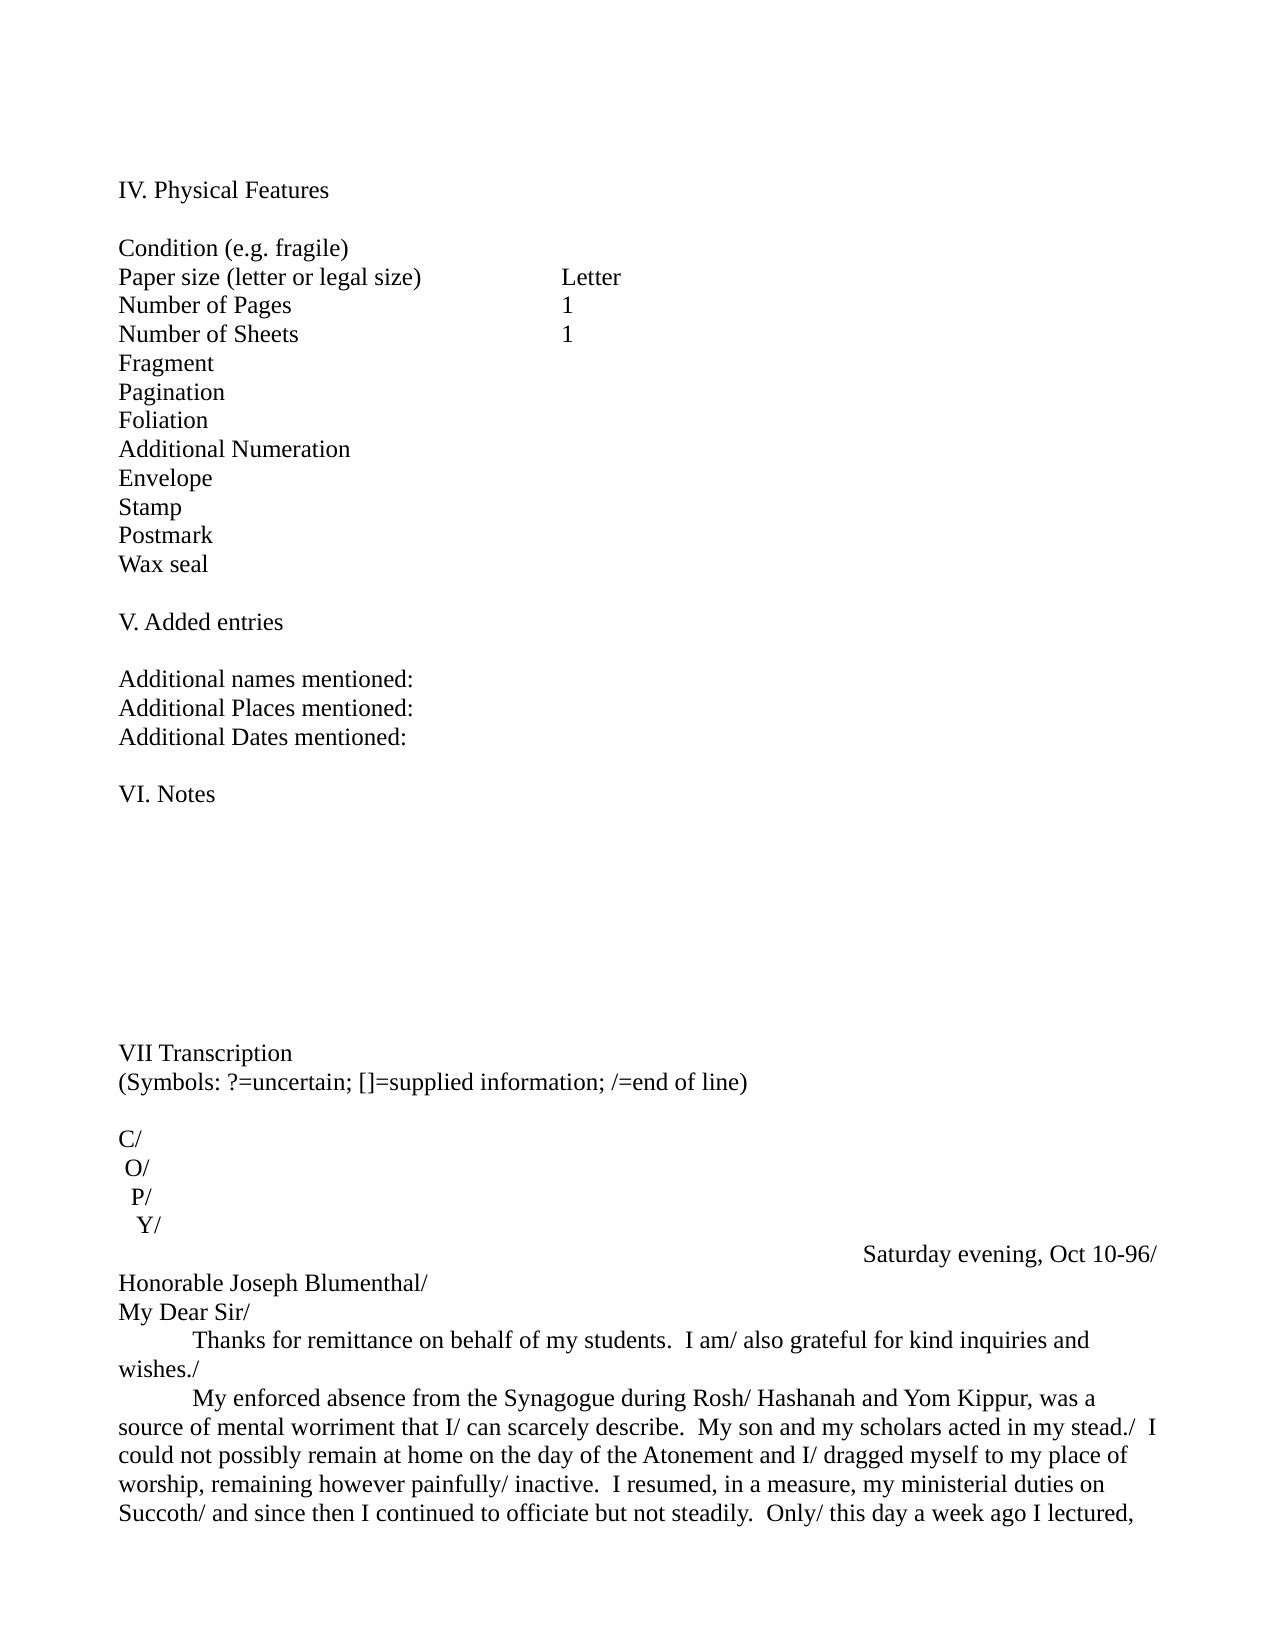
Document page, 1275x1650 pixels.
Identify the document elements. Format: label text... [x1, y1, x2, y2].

text Paper size (letter or legal size) Letter [118, 262, 1157, 291]
text Saturday evening, Oct 10-96/ [118, 1239, 1157, 1268]
text Additional Places mentioned: [118, 693, 1157, 722]
text Additional names mentioned: [118, 664, 1157, 693]
text Envelope [118, 463, 1157, 492]
text Thanks for remittance on behalf of my students. I am/ also grateful for kind inquiries and wishes./ [118, 1326, 1157, 1383]
text Honorable Joseph Blumenthal/ [118, 1268, 1157, 1297]
text Number of Pages 1 [118, 291, 1157, 319]
text (Symbols: ?=uncertain; []=supplied information; /=end of line) [118, 1067, 1157, 1096]
text Pagination [118, 377, 1157, 406]
text VII Transcription [118, 1038, 1157, 1067]
text C/ [118, 1124, 1157, 1153]
text Stamp [118, 492, 1157, 521]
text Number of Sheets 1 [118, 319, 1157, 348]
text Fragment [118, 348, 1157, 377]
text Y/ [118, 1211, 1157, 1239]
text Additional Dates mentioned: [118, 722, 1157, 751]
text Condition (e.g. fragile) [118, 233, 1157, 262]
text My enforced absence from the Synagogue during Rosh/ Hashanah and Yom Kippur, was a source of mental worriment that I/ can scarcely describe. My son and my scholars acted in my stead./ I could not possibly remain at home on the day of the Atonement and I/ dragged myself to my place of worship, remaining however painfully/ inactive. I resumed, in a measure, my ministerial duties on Succoth/ and since then I continued to officiate but not steadily. Only/ this day a week ago I lectured, [118, 1383, 1157, 1527]
text IV. Physical Features [118, 176, 1157, 204]
text P/ [118, 1182, 1157, 1211]
text O/ [118, 1153, 1157, 1182]
text Postma rk [118, 521, 1157, 549]
text V. Added entries [118, 607, 1157, 636]
text Wax seal [118, 549, 1157, 578]
text Foliation [118, 406, 1157, 434]
text VI. Notes [118, 779, 1157, 808]
text Additional Numeration [118, 434, 1157, 463]
text My Dear Sir/ [118, 1297, 1157, 1326]
